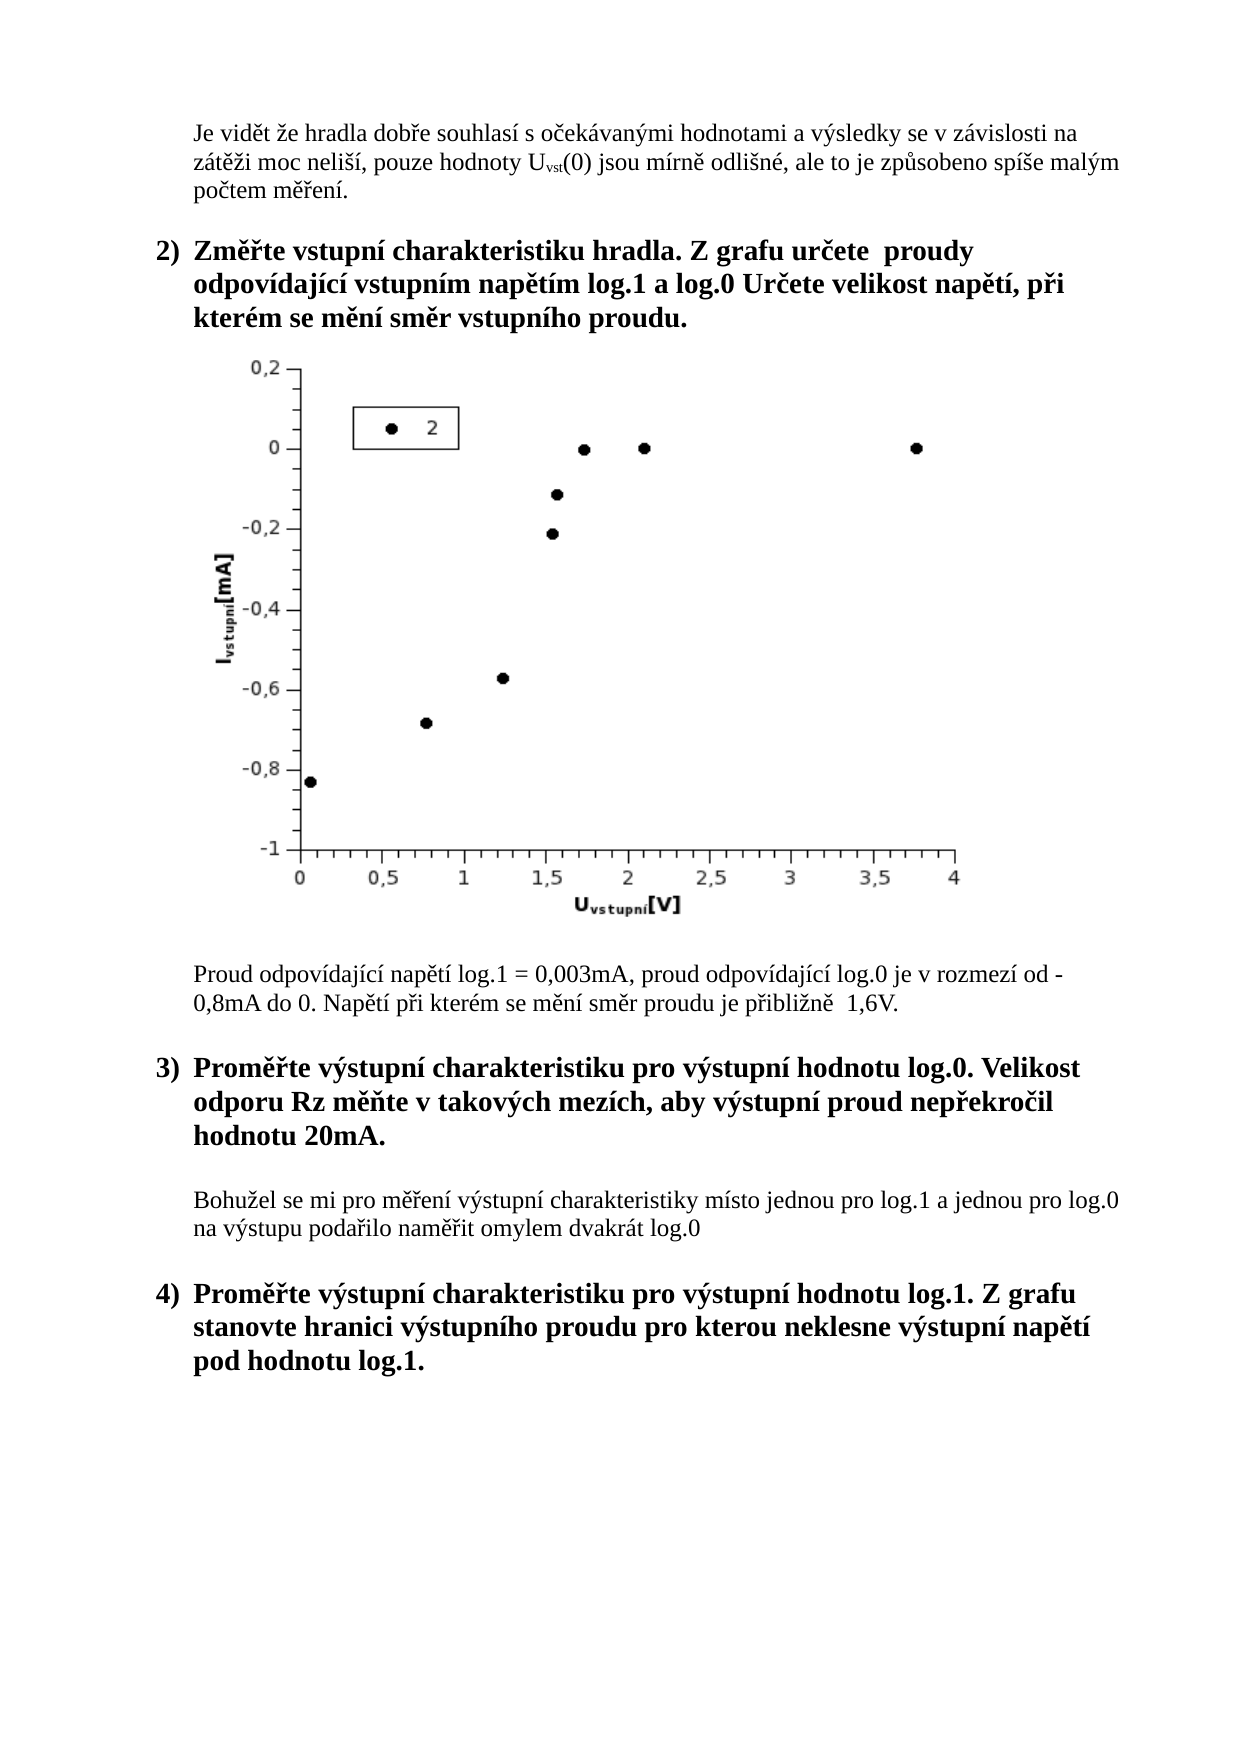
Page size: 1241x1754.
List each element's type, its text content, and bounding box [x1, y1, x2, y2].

list Změřte vstupní charakteristiku hradla. Z grafu určete proudy odpovídající vstupním napětím log.1 a log.0 Určete velikost napětí, při kterém se mění směr vstupního proudu. Proud odpovídající napětí log.1 = 0,003mA, proud odpovídající log.0 je v rozmezí od -0,8mA do 0. Napětí při kterém se mění směr proudu je přibližně 1,6V. [156, 233, 1122, 1051]
list Proměřte výstupní charakteristiku pro výstupní hodnotu log.0. Velikost odporu Rz měňte v takových mezích, aby výstupní proud nepřekročil hodnotu 20mA. Bohužel se mi pro měření výstupní charakteristiky místo jednou pro log.1 a jednou pro log.0 na výstupu podařilo naměřit omylem dvakrát log.0 [156, 1051, 1122, 1276]
picture [204, 352, 968, 931]
list Proměřte výstupní charakteristiku pro výstupní hodnotu log.1. Z grafu stanovte hranici výstupního proudu pro kterou neklesne výstupní napětí pod hodnotu log.1. [156, 1276, 1122, 1410]
list Je vidět že hradla dobře souhlasí s očekávanými hodnotami a výsledky se v závislosti na zátěži moc neliší, pouze hodnoty Uvst(0) jsou mírně odlišné, ale to je způsobeno spíše malým počtem měření. [156, 118, 1122, 233]
